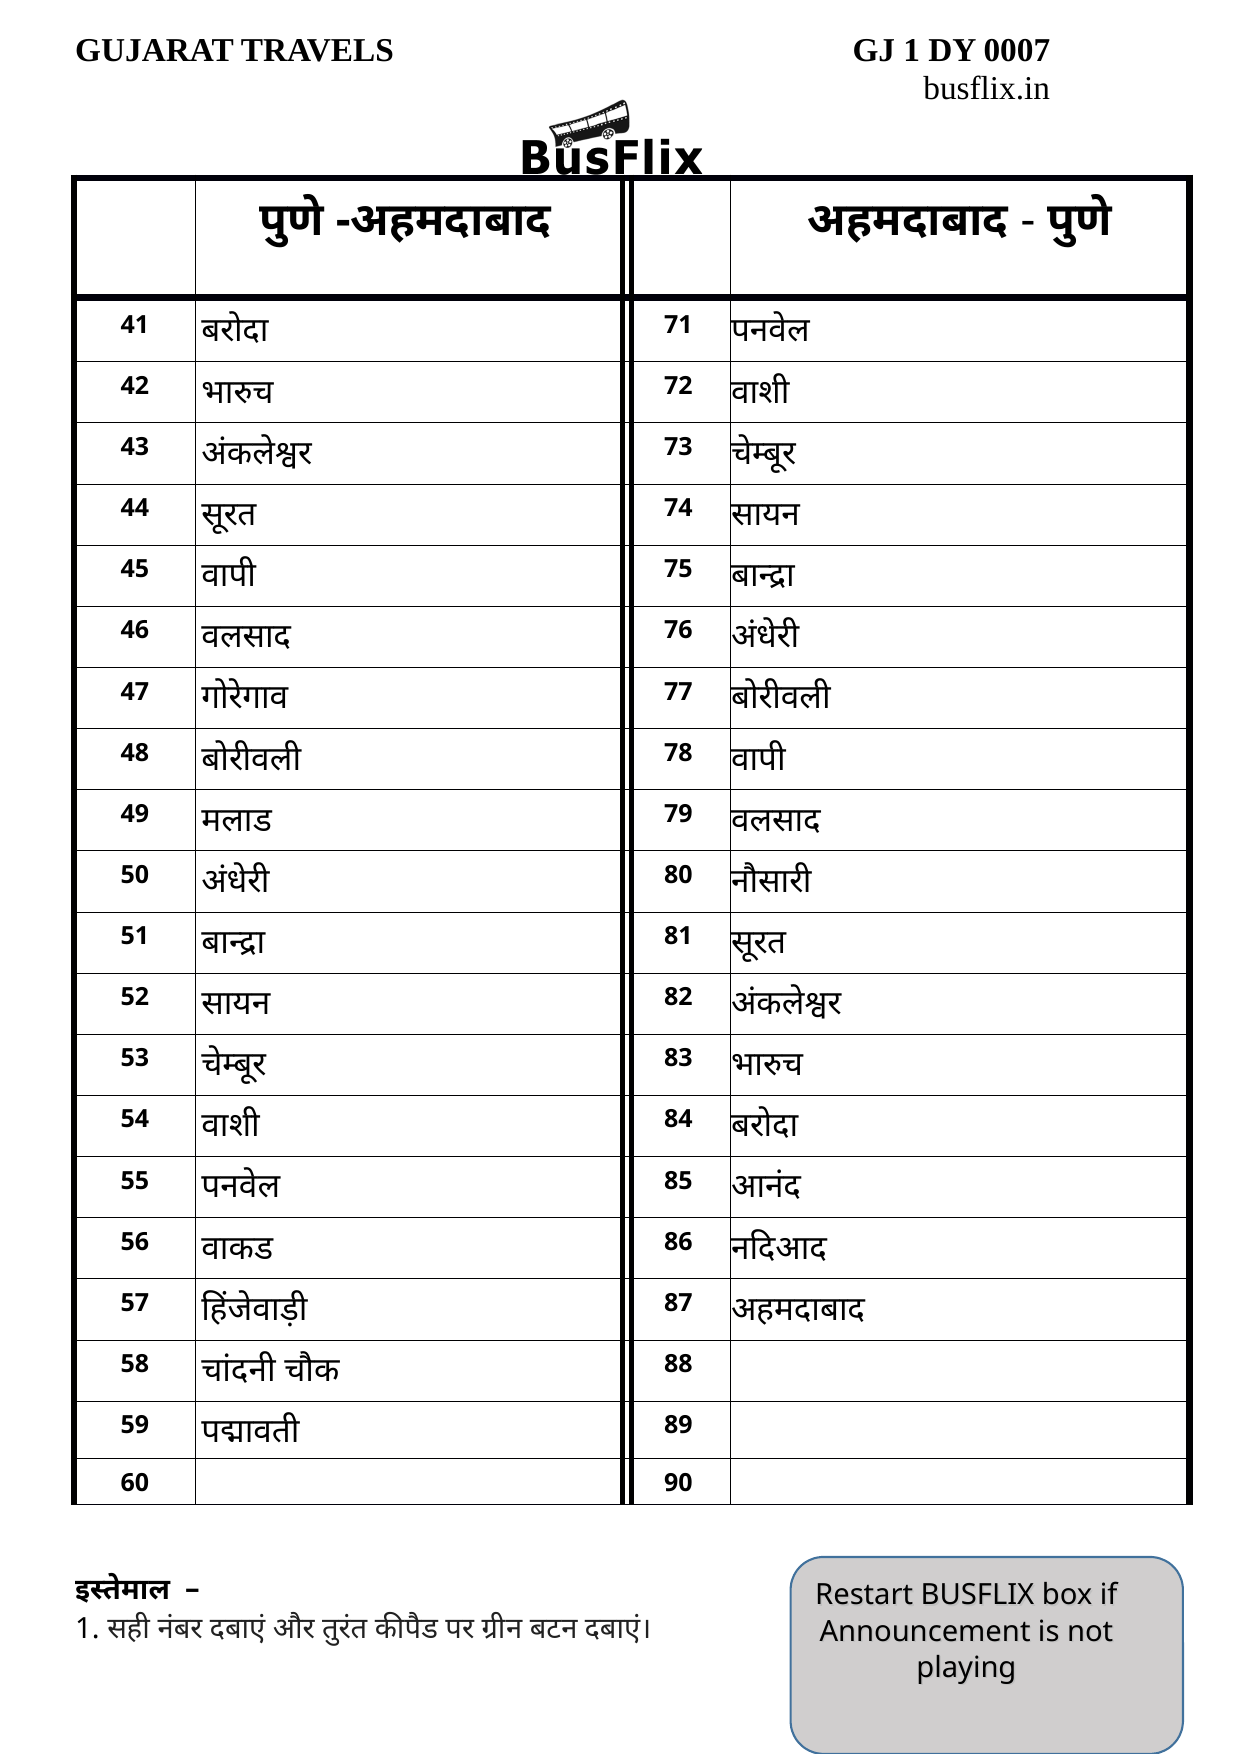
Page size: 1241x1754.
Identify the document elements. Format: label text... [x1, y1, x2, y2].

table_cell 52 [77, 974, 195, 1034]
table_cell वापी [731, 729, 1186, 789]
table_cell 74 [634, 485, 730, 544]
table_cell 72 [634, 362, 730, 422]
table_cell 49 [77, 790, 195, 850]
table_cell चेम्बूर [731, 423, 1186, 483]
table_cell अंकलेश्वर [731, 974, 1186, 1034]
table_cell अंकलेश्वर [196, 423, 620, 483]
table_cell 75 [634, 546, 730, 606]
table_cell 41 [77, 301, 195, 361]
table_cell अंधेरी [196, 851, 620, 911]
table_cell 73 [634, 423, 730, 483]
table_cell अंधेरी [731, 607, 1186, 667]
table_cell [196, 1459, 620, 1504]
table_cell मलाड [196, 790, 620, 850]
table_cell सायन [731, 485, 1186, 544]
table_cell वलसाद [731, 790, 1186, 850]
table_cell 86 [634, 1218, 730, 1278]
table_cell सायन [196, 974, 620, 1034]
table_cell 76 [634, 607, 730, 667]
table_cell 77 [634, 668, 730, 728]
table_cell चांदनी चौक [196, 1341, 620, 1401]
table_cell 42 [77, 362, 195, 422]
table_cell 83 [634, 1035, 730, 1095]
table_cell भारुच [731, 1035, 1186, 1095]
table_cell 89 [634, 1402, 730, 1458]
table_cell 71 [634, 301, 730, 361]
table_cell बान्द्रा [731, 546, 1186, 606]
table_cell वापी [196, 546, 620, 606]
table_cell भारुच [196, 362, 620, 422]
table_cell 60 [77, 1459, 195, 1504]
table_cell 53 [77, 1035, 195, 1095]
table_cell चेम्बूर [196, 1035, 620, 1095]
table_cell बान्द्रा [196, 913, 620, 973]
table_cell 78 [634, 729, 730, 789]
table_cell 56 [77, 1218, 195, 1278]
table_cell 45 [77, 546, 195, 606]
table_cell नदिआद [731, 1218, 1186, 1278]
table_cell बोरीवली [731, 668, 1186, 728]
table_cell बोरीवली [196, 729, 620, 789]
table_cell बरोदा [196, 301, 620, 361]
table_cell 59 [77, 1402, 195, 1458]
table_cell बरोदा [731, 1096, 1186, 1156]
table_cell 51 [77, 913, 195, 973]
text इस्तेमाल – [75, 1568, 796, 1608]
table_cell 48 [77, 729, 195, 789]
table_cell [731, 1402, 1186, 1458]
table_cell 47 [77, 668, 195, 728]
table_cell 57 [77, 1279, 195, 1339]
table_header अहमदाबाद - पुणे [731, 181, 1186, 294]
table_cell वाशी [196, 1096, 620, 1156]
table_cell 79 [634, 790, 730, 850]
table_header पुणे -अहमदाबाद [196, 181, 620, 294]
table_header [634, 181, 730, 294]
text 1. सही नंबर दबाएं और तुरंत कीपैड पर ग्रीन बटन दबाएं। [75, 1608, 789, 1651]
table_cell 81 [634, 913, 730, 973]
table_cell 58 [77, 1341, 195, 1401]
table_cell 46 [77, 607, 195, 667]
table_cell वाकड [196, 1218, 620, 1278]
table_cell 80 [634, 851, 730, 911]
table_cell पनवेल [731, 301, 1186, 361]
table_cell 43 [77, 423, 195, 483]
table_cell नौसारी [731, 851, 1186, 911]
table_cell [731, 1459, 1186, 1504]
table_cell 55 [77, 1157, 195, 1217]
table_cell वलसाद [196, 607, 620, 667]
table_header [77, 181, 195, 294]
table_cell हिंजेवाड़ी [196, 1279, 620, 1339]
table_cell गोरेगाव [196, 668, 620, 728]
table_cell 44 [77, 485, 195, 544]
table_cell आनंद [731, 1157, 1186, 1217]
table_cell [731, 1341, 1186, 1401]
table_cell 84 [634, 1096, 730, 1156]
table_cell अहमदाबाद [731, 1279, 1186, 1339]
table_cell पद्मावती [196, 1402, 620, 1458]
table_cell 50 [77, 851, 195, 911]
table_cell सूरत [196, 485, 620, 544]
table_cell 87 [634, 1279, 730, 1339]
table_cell पनवेल [196, 1157, 620, 1217]
table_cell वाशी [731, 362, 1186, 422]
table_cell 54 [77, 1096, 195, 1156]
table_cell 85 [634, 1157, 730, 1217]
table_cell सूरत [731, 913, 1186, 973]
table_cell 90 [634, 1459, 730, 1504]
table_cell 88 [634, 1341, 730, 1401]
table_cell 82 [634, 974, 730, 1034]
